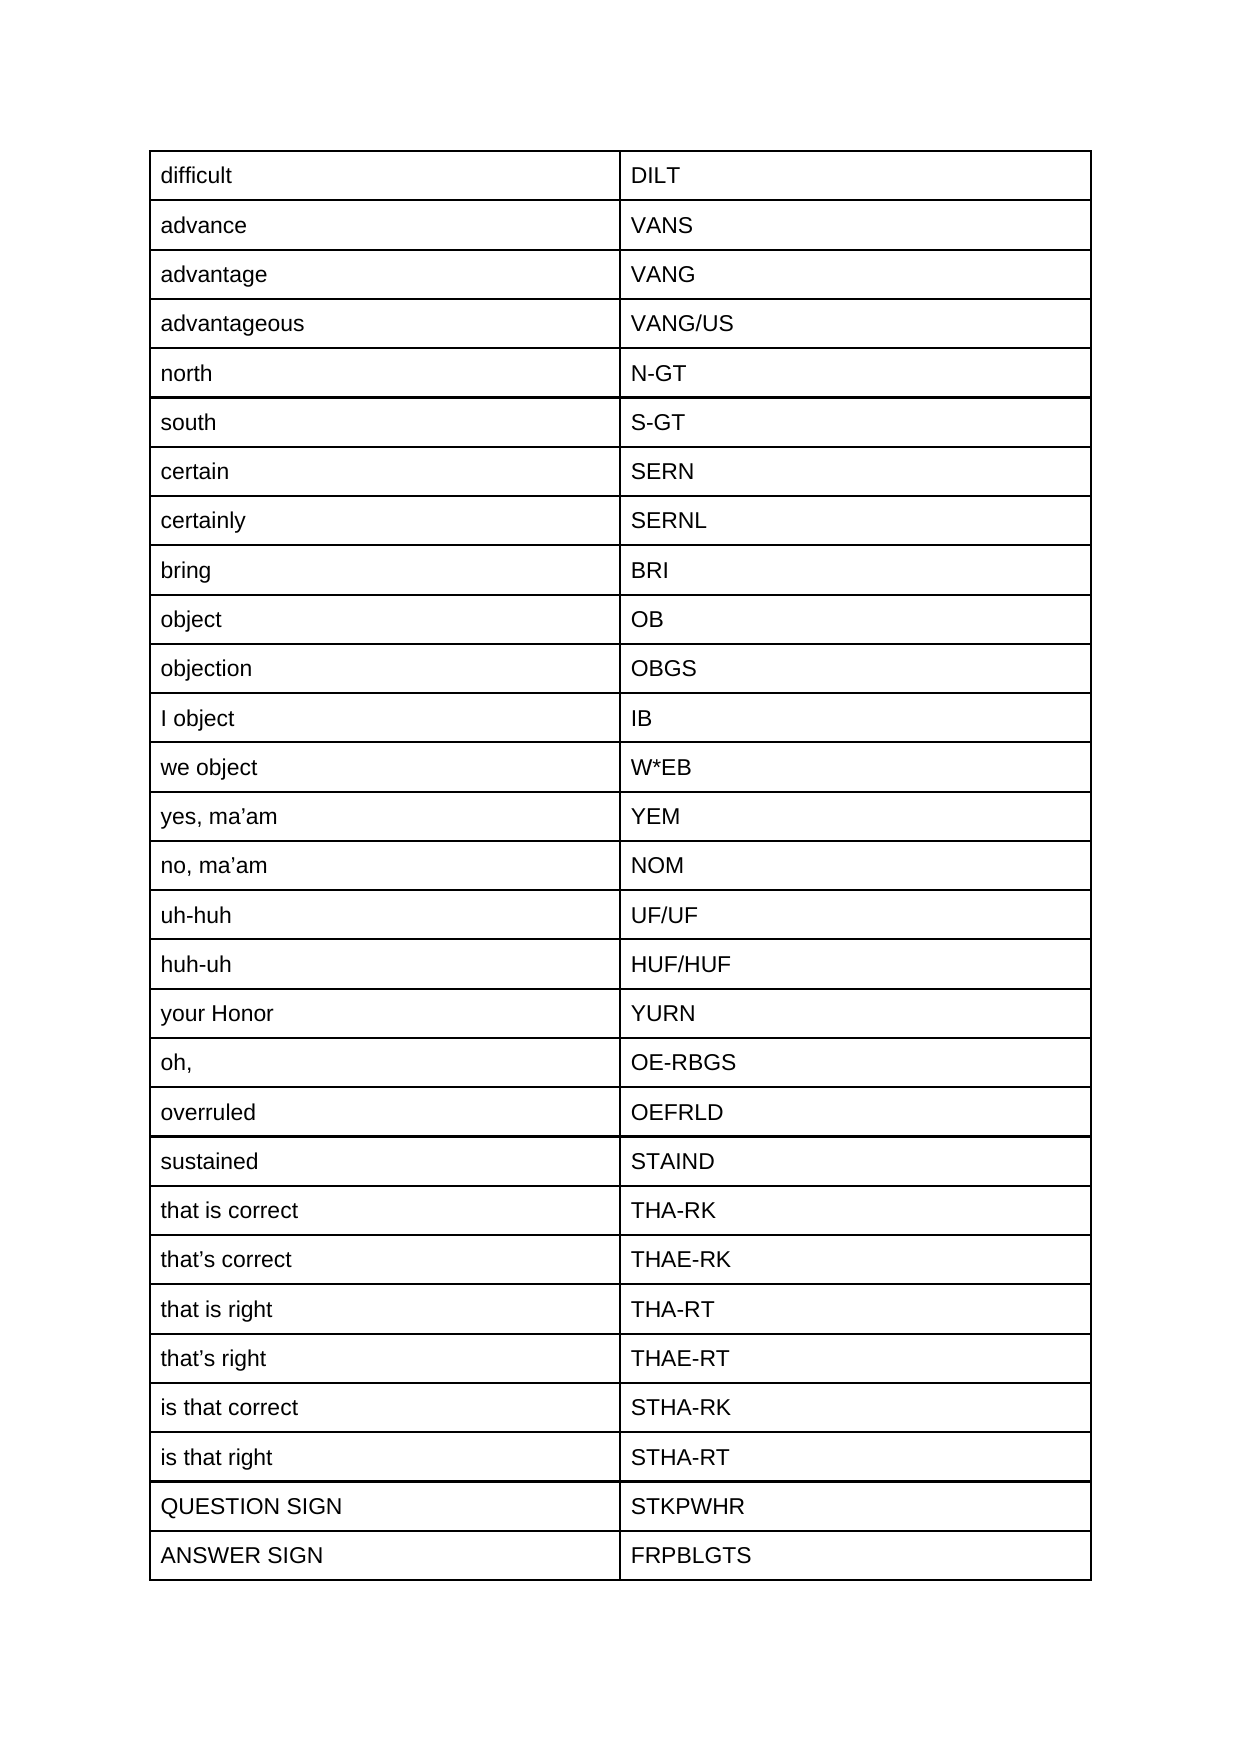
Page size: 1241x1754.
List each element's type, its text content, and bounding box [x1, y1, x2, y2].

table_cell STHA-RT [621, 1433, 1090, 1480]
table_cell STHA-RK [621, 1384, 1090, 1431]
table_cell SERN [621, 448, 1090, 495]
table_cell that is right [151, 1285, 619, 1332]
table_cell HUF/HUF [621, 940, 1090, 988]
table_cell THAE-RT [621, 1335, 1090, 1382]
table_cell DILT [621, 152, 1090, 199]
table_cell object [151, 596, 619, 643]
table_cell south [151, 399, 619, 446]
table_cell VANG [621, 251, 1090, 298]
table_cell that’s right [151, 1335, 619, 1382]
table_cell YEM [621, 793, 1090, 840]
table_cell STKPWHR [621, 1483, 1090, 1529]
table_cell THA-RT [621, 1285, 1090, 1332]
table_cell NOM [621, 842, 1090, 889]
table_cell that’s correct [151, 1236, 619, 1283]
table_cell STAIND [621, 1138, 1090, 1185]
table_cell advantage [151, 251, 619, 298]
table_cell is that correct [151, 1384, 619, 1431]
table_cell IB [621, 694, 1090, 741]
table_cell north [151, 349, 619, 396]
table_cell OB [621, 596, 1090, 643]
table_cell SERNL [621, 497, 1090, 544]
table_cell FRPBLGTS [621, 1532, 1090, 1579]
table_cell ANSWER SIGN [151, 1532, 619, 1579]
table_cell certain [151, 448, 619, 495]
table_cell VANG/US [621, 300, 1090, 347]
table_cell S-GT [621, 399, 1090, 446]
table_cell huh-uh [151, 940, 619, 988]
table_cell BRI [621, 546, 1090, 593]
table_cell yes, ma’am [151, 793, 619, 840]
table_cell VANS [621, 201, 1090, 248]
table_cell THA-RK [621, 1187, 1090, 1234]
table_cell THAE-RK [621, 1236, 1090, 1283]
table_cell oh, [151, 1039, 619, 1086]
table_cell OBGS [621, 645, 1090, 692]
table_cell overruled [151, 1088, 619, 1135]
table_cell N-GT [621, 349, 1090, 396]
table_cell we object [151, 743, 619, 791]
table_cell uh-huh [151, 891, 619, 938]
table_cell QUESTION SIGN [151, 1483, 619, 1529]
table_cell is that right [151, 1433, 619, 1480]
table_cell objection [151, 645, 619, 692]
table_cell your Honor [151, 990, 619, 1037]
table_cell bring [151, 546, 619, 593]
table_cell OE-RBGS [621, 1039, 1090, 1086]
table_cell advantageous [151, 300, 619, 347]
table_cell no, ma’am [151, 842, 619, 889]
table_cell OEFRLD [621, 1088, 1090, 1135]
table_cell UF/UF [621, 891, 1090, 938]
table_cell certainly [151, 497, 619, 544]
table_cell difficult [151, 152, 619, 199]
table_cell that is correct [151, 1187, 619, 1234]
table_cell sustained [151, 1138, 619, 1185]
table_cell advance [151, 201, 619, 248]
table_cell W*EB [621, 743, 1090, 791]
table_cell YURN [621, 990, 1090, 1037]
table_cell I object [151, 694, 619, 741]
